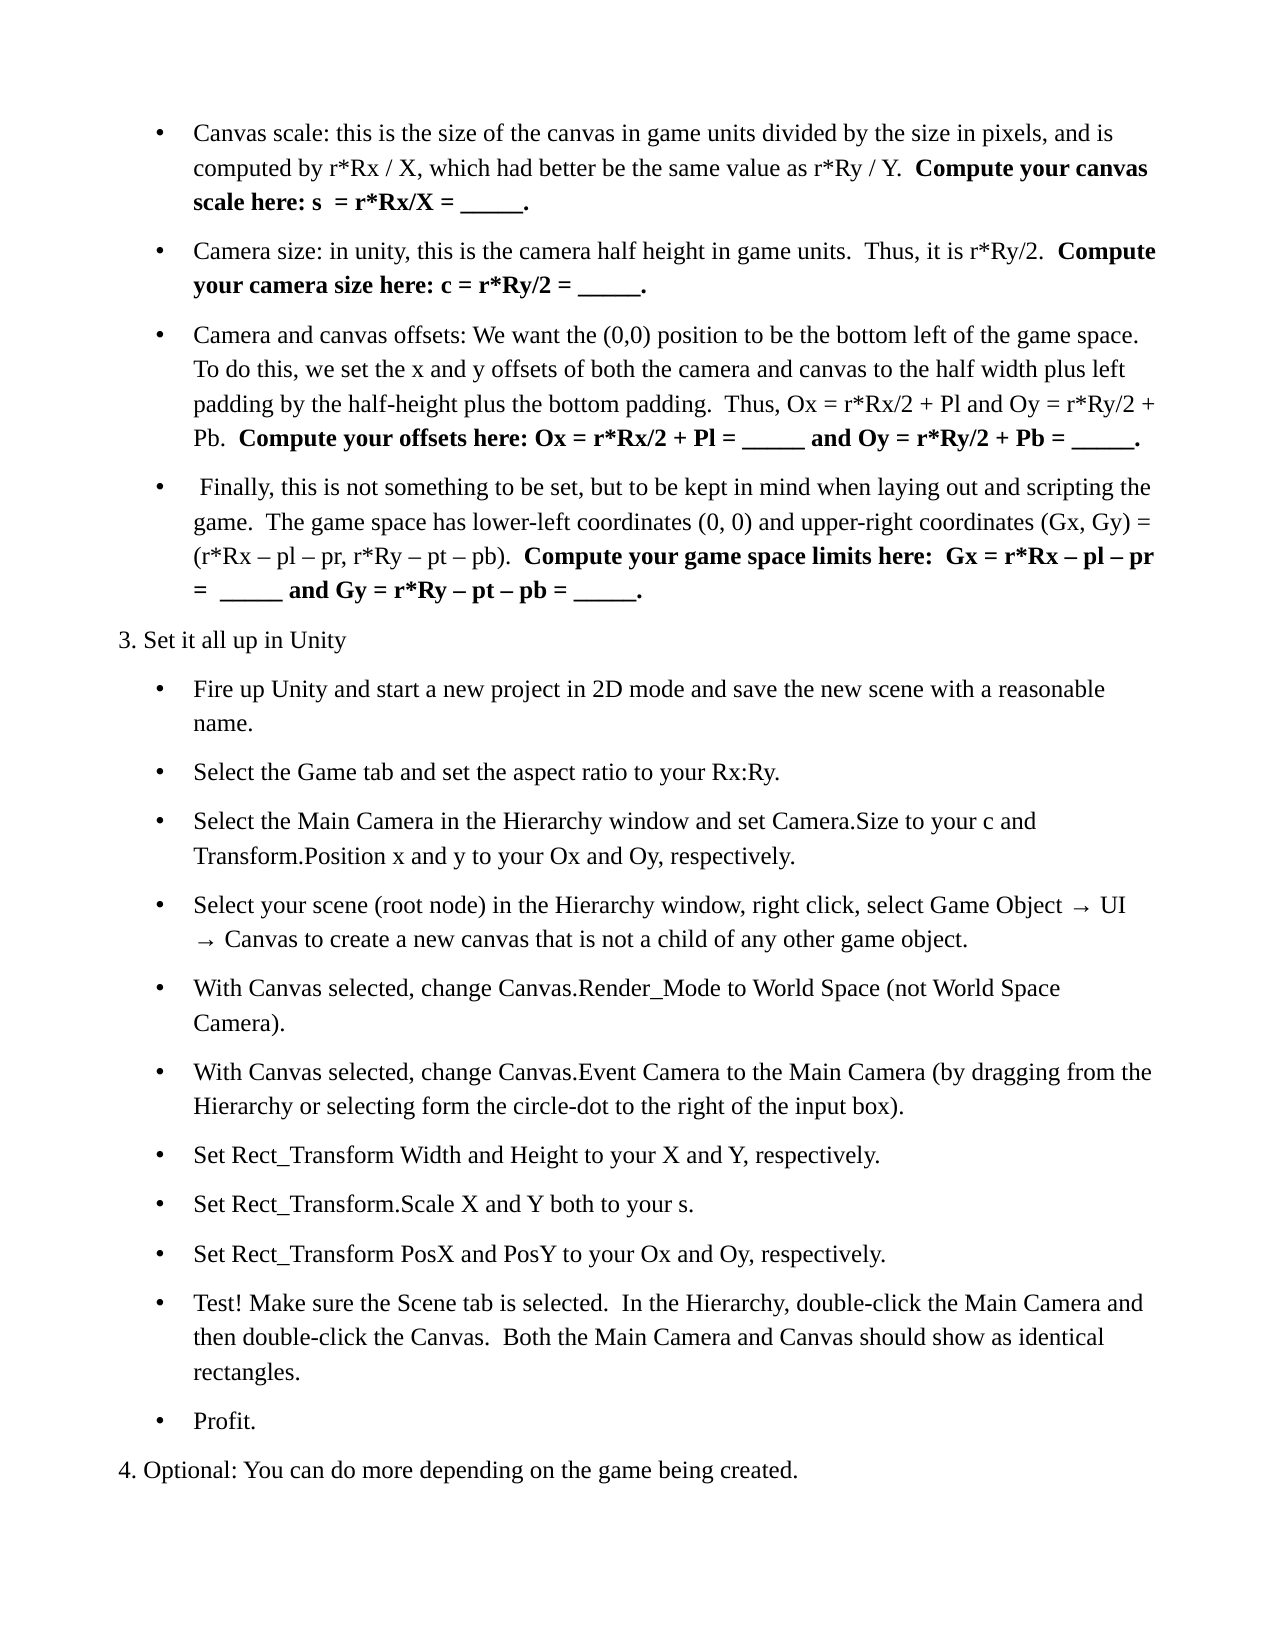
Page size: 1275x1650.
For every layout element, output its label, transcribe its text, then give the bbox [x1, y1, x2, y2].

text 4. Optional: You can do more depending on the game being created. [118, 1455, 1157, 1483]
list Select your scene (root node) in the Hierarchy window, right click, select Game Object → UI → Canvas to create a new canvas that is not a child of any other game object. [156, 890, 1157, 953]
list Canvas scale: this is the size of the canvas in game units divided by the size in pixels, and is computed by r*Rx / X, which had better be the same value as r*Ry / Y. Compute your canvas scale here: s = r*Rx/X = _____. [156, 118, 1157, 216]
list Fire up Unity and start a new project in 2D mode and save the new scene with a reasonable name. [156, 674, 1157, 737]
list Select the Game tab and set the aspect ratio to your Rx:Ry. [156, 757, 1157, 786]
list Profit. [156, 1406, 1157, 1434]
list With Canvas selected, change Canvas.Event Camera to the Main Camera (by dragging from the Hierarchy or selecting form the circle-dot to the right of the input box). [156, 1057, 1157, 1120]
list Set Rect_Transform PosX and PosY to your Ox and Oy, respectively. [156, 1239, 1157, 1267]
list Finally, this is not something to be set, but to be kept in mind when laying out and scripting the game. The game space has lower-left coordinates (0, 0) and upper-right coordinates (Gx, Gy) = (r*Rx – pl – pr, r*Ry – pt – pb). Compute your game space limits here: Gx = r*Rx – pl – pr = _____ and Gy = r*Ry – pt – pb = _____. [156, 472, 1157, 604]
list Camera size: in unity, this is the camera half height in game units. Thus, it is r*Ry/2. Compute your camera size here: c = r*Ry/2 = _____. [156, 236, 1157, 299]
list Camera and canvas offsets: We want the (0,0) position to be the bottom left of the game space. To do this, we set the x and y offsets of both the camera and canvas to the half width plus left padding by the half-height plus the bottom padding. Thus, Ox = r*Rx/2 + Pl and Oy = r*Ry/2 + Pb. Compute your offsets here: Ox = r*Rx/2 + Pl = _____ and Oy = r*Ry/2 + Pb = _____. [156, 320, 1157, 452]
list Select the Main Camera in the Hierarchy window and set Camera.Size to your c and Transform.Position x and y to your Ox and Oy, respectively. [156, 806, 1157, 869]
list With Canvas selected, change Canvas.Render_Mode to World Space (not World Space Camera). [156, 973, 1157, 1037]
list Set Rect_Transform.Scale X and Y both to your s. [156, 1189, 1157, 1218]
list Test! Make sure the Scene tab is selected. In the Hierarchy, double-click the Main Camera and then double-click the Canvas. Both the Main Camera and Canvas should show as identical rectangles. [156, 1288, 1157, 1385]
list Set Rect_Transform Width and Height to your X and Y, respectively. [156, 1141, 1157, 1169]
text 3. Set it all up in Unity [118, 625, 1157, 653]
